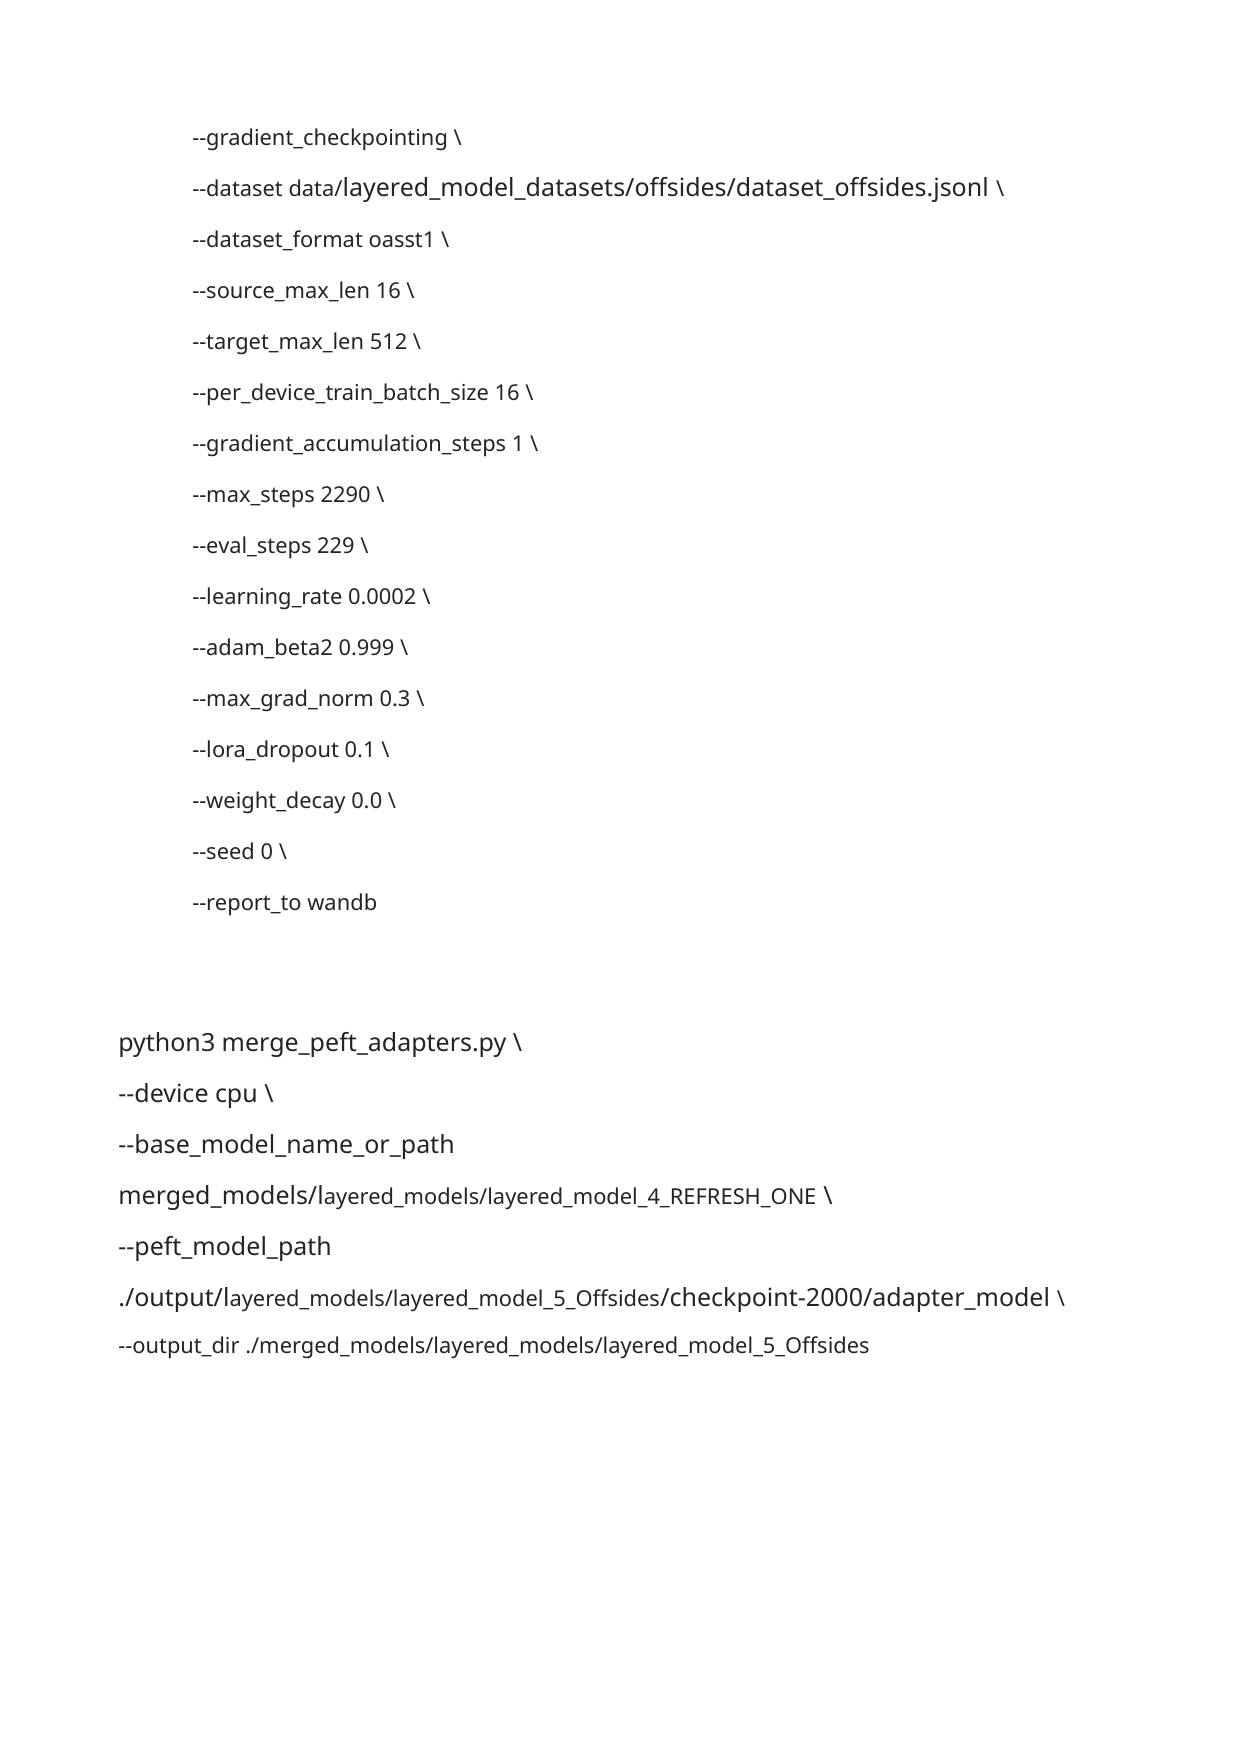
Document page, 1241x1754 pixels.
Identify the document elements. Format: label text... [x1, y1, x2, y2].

text --device cpu \ [118, 1075, 1122, 1109]
text --output_dir ./merged_models/layered_models/layered_model_5_Offsides [118, 1330, 1122, 1360]
text --gradient_checkpointing \ --dataset data/layered_model_datasets/offsides/dataset_offsides.jsonl \ --dataset_format oasst1 \ --source_max_len 16 \ --target_max_len 512 \ --per_device_train_batch_size 16 \ --gradient_accumulation_steps 1 \ --max_steps 2290 \ --eval_steps 229 \ --learning_rate 0.0002 \ --adam_beta2 0.999 \ --max_grad_norm 0.3 \ --lora_dropout 0.1 \ --weight_decay 0.0 \ --seed 0 \ --report_to wandb [118, 118, 1122, 918]
text --peft_model_path ./output/layered_models/layered_model_5_Offsides/checkpoint-2000/adapter_model \ [118, 1228, 1122, 1313]
text --base_model_name_or_path merged_models/layered_models/layered_model_4_REFRESH_ONE \ [118, 1126, 1122, 1211]
text python3 merge_peft_adapters.py \ [118, 1024, 1122, 1058]
